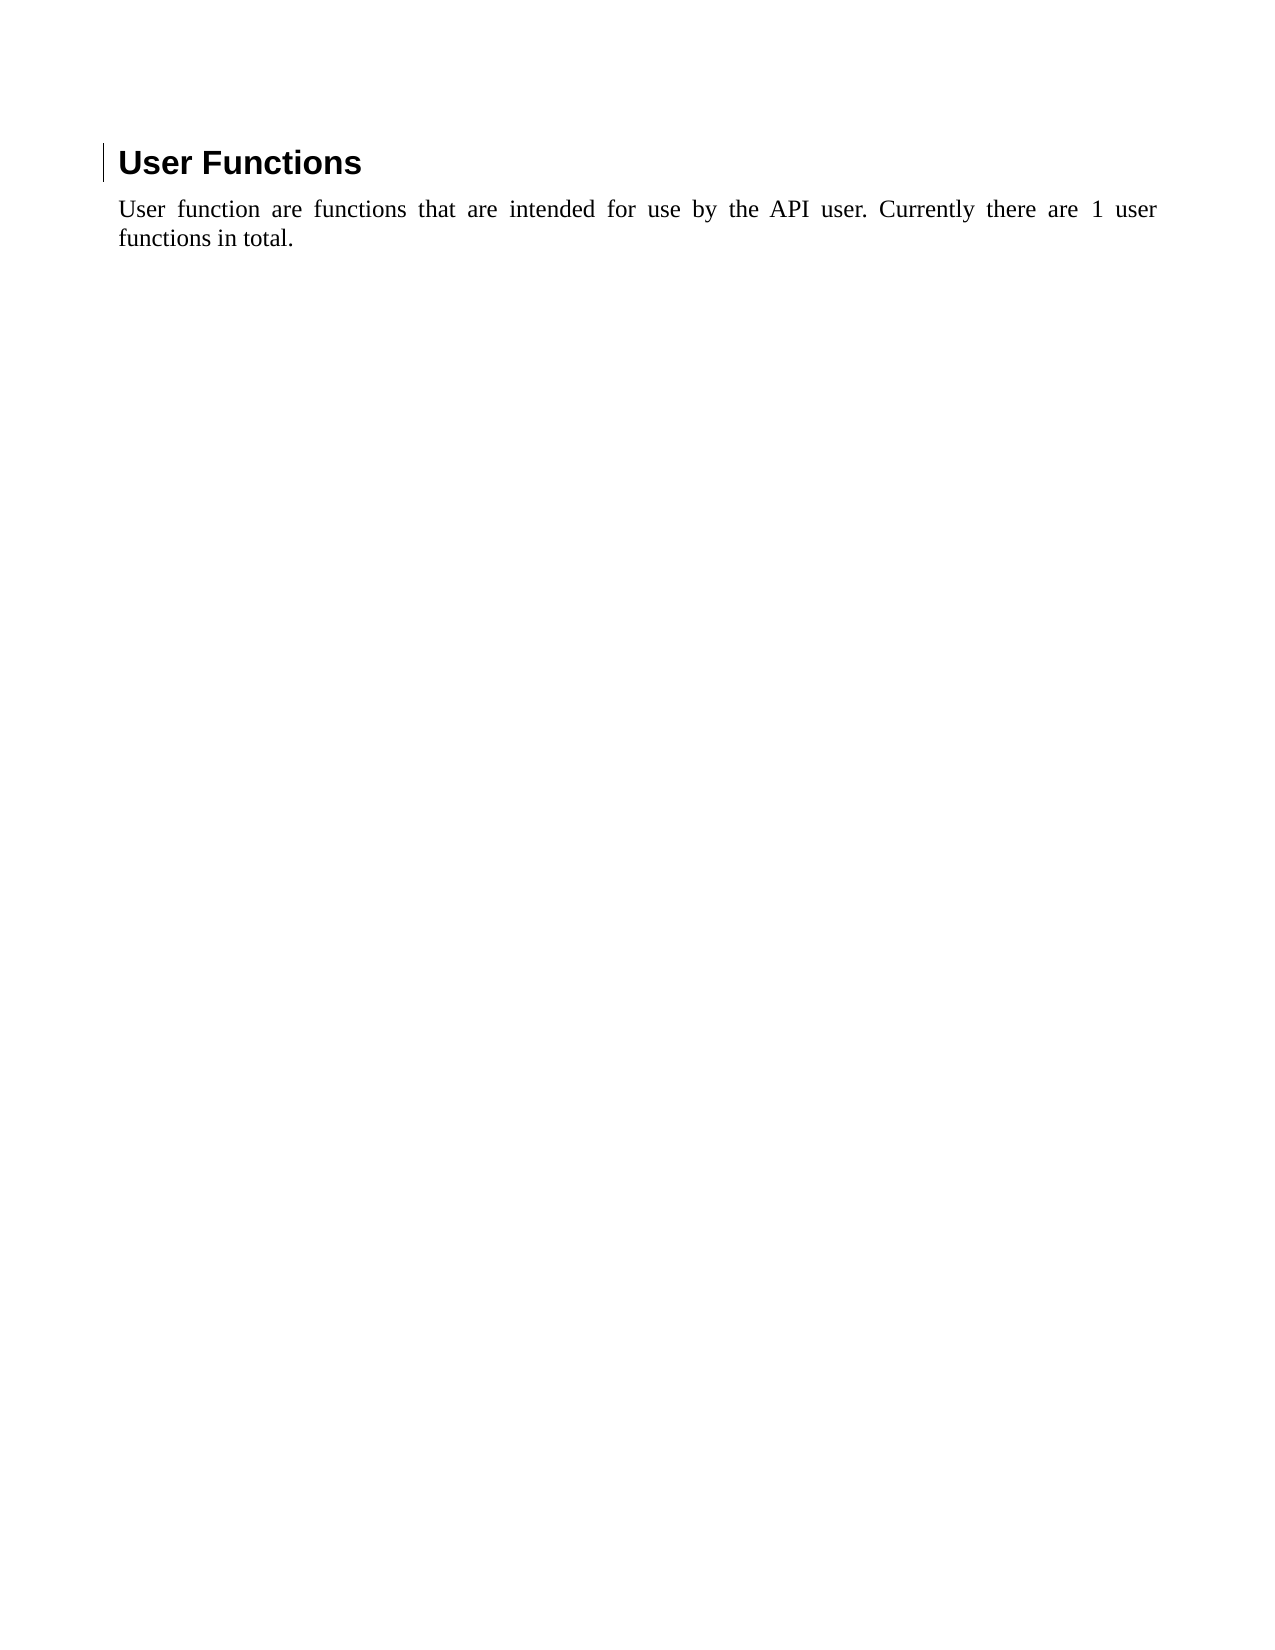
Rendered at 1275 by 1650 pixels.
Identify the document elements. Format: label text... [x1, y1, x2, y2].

subtitle User Functions [118, 143, 1157, 182]
text User function are functions that are intended for use by the API user. Currently there are 1 user functions in total. [118, 194, 1157, 252]
